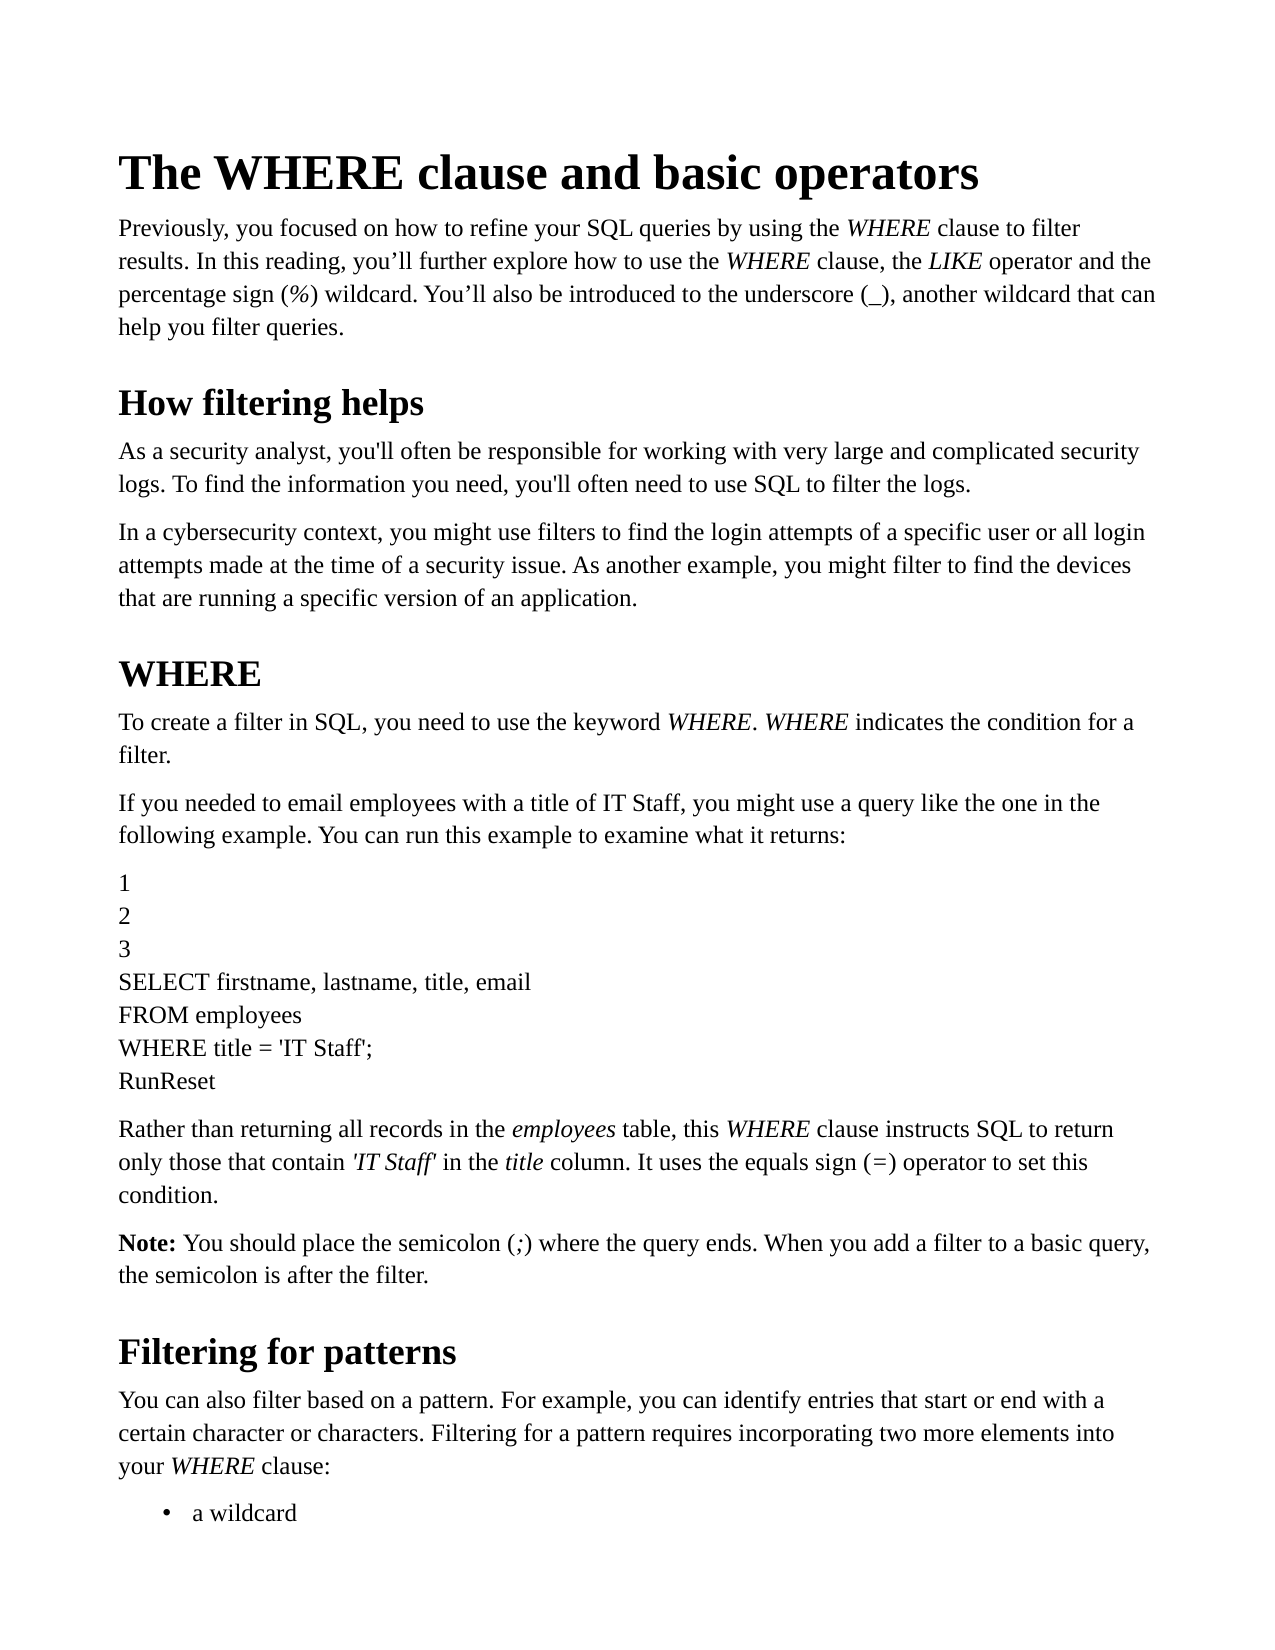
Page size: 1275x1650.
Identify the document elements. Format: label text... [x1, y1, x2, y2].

subtitle WHERE [118, 651, 1157, 694]
text RunReset [118, 1066, 1157, 1095]
text You can also filter based on a pattern. For example, you can identify entries that start or end with a certain character or characters. Filtering for a pattern requires incorporating two more elements into your WHERE clause: [118, 1385, 1157, 1479]
text Note: You should place the semicolon (;) where the query ends. When you add a filter to a basic query, the semicolon is after the filter. [118, 1228, 1157, 1289]
text 3 [118, 934, 1157, 963]
text Previously, you focused on how to refine your SQL queries by using the WHERE clause to filter results. In this reading, you’ll further explore how to use the WHERE clause, the LIKE operator and the percentage sign (%) wildcard. You’ll also be introduced to the underscore (_), another wildcard that can help you filter queries. [118, 213, 1157, 341]
text If you needed to email employees with a title of IT Staff, you might use a query like the one in the following example. You can run this example to examine what it returns: [118, 788, 1157, 849]
text 2 [118, 901, 1157, 930]
text To create a filter in SQL, you need to use the keyword WHERE. WHERE indicates the condition for a filter. [118, 707, 1157, 769]
text FROM employees [118, 1000, 1157, 1029]
text SELECT firstname, lastname, title, email [118, 967, 1157, 996]
subtitle Filtering for patterns [118, 1329, 1157, 1372]
subtitle How filtering helps [118, 381, 1157, 424]
text As a security analyst, you'll often be responsible for working with very large and complicated security logs. To find the information you need, you'll often need to use SQL to filter the logs. [118, 436, 1157, 498]
text Rather than returning all records in the employees table, this WHERE clause instructs SQL to return only those that contain 'IT Staff' in the title column. It uses the equals sign (=) operator to set this condition. [118, 1114, 1157, 1209]
text In a cybersecurity context, you might use filters to find the login attempts of a specific user or all login attempts made at the time of a security issue. As another example, you might filter to find the devices that are running a specific version of an application. [118, 517, 1157, 612]
text WHERE title = 'IT Staff'; [118, 1033, 1157, 1062]
subtitle The WHERE clause and basic operators [118, 143, 1157, 201]
list a wildcard [162, 1498, 1157, 1527]
text 1 [118, 868, 1157, 897]
